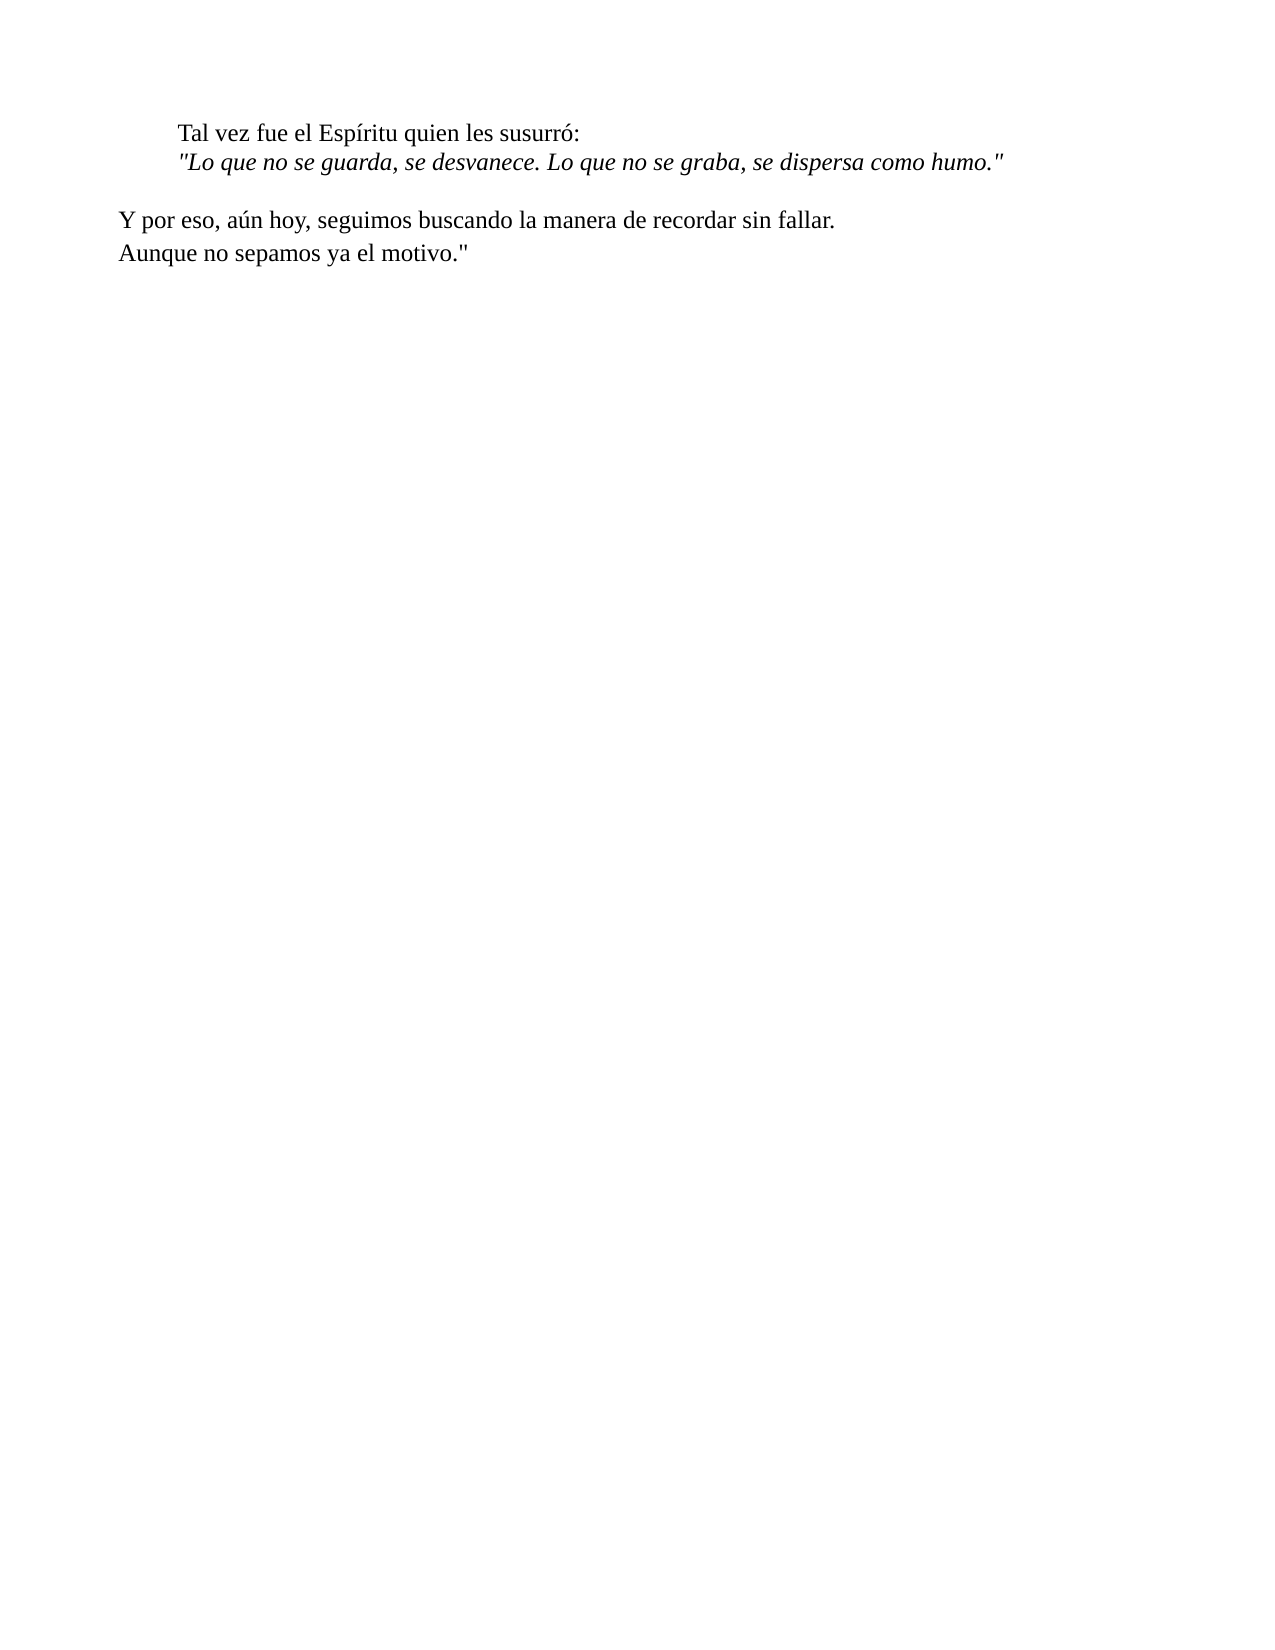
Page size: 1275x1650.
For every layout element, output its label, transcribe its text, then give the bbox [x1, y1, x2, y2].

text Y por eso, aún hoy, seguimos buscando la manera de recordar sin fallar. Aunque no sepamos ya el motivo." [118, 205, 1157, 267]
text Tal vez fue el Espíritu quien les susurró: "Lo que no se guarda, se desvanece. Lo que no se graba, se dispersa como humo." [177, 118, 1098, 176]
